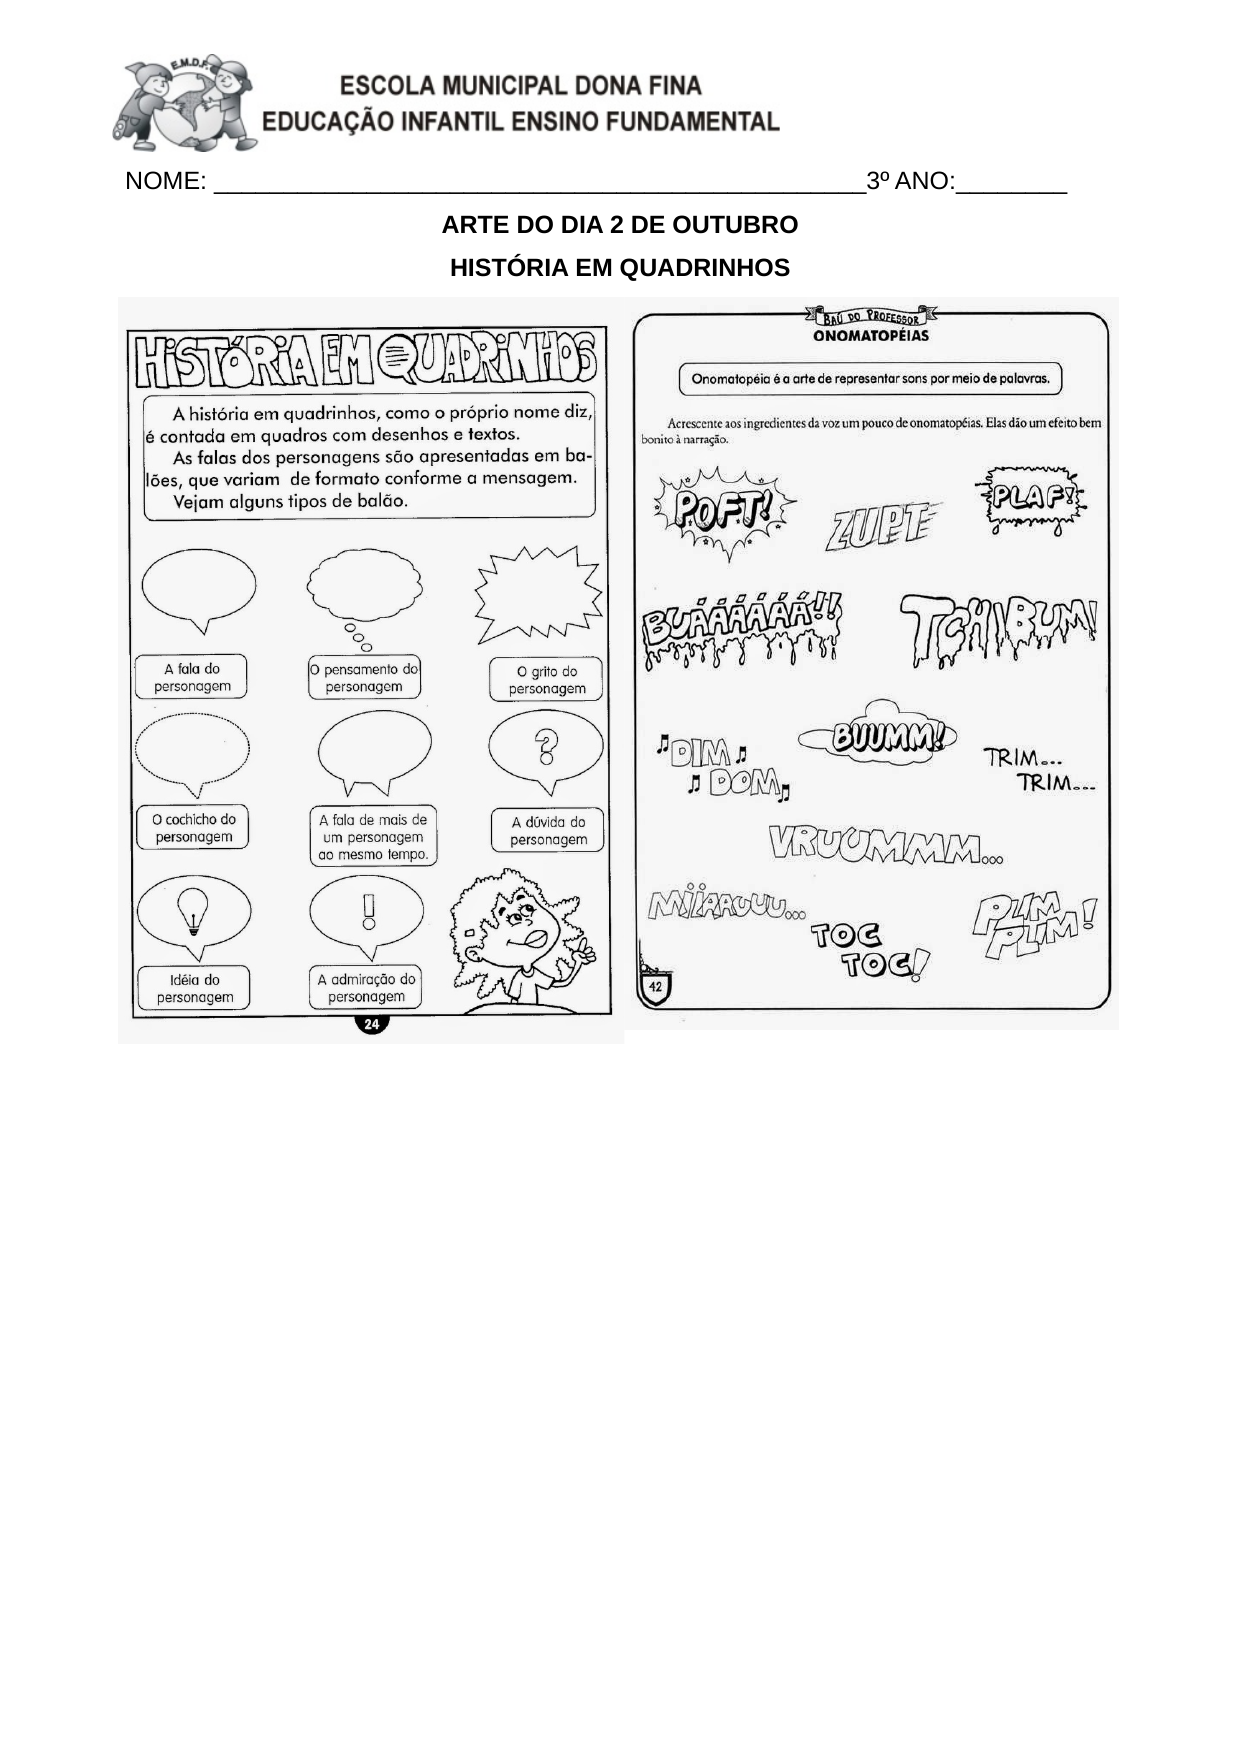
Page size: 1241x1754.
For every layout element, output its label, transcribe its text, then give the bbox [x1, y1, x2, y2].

text ARTE DO DIA 2 DE OUTUBRO [118, 210, 1122, 238]
text NOME: _______________________________________________3º ANO:________ [118, 118, 1122, 195]
text HISTÓRIA EM QUADRINHOS [118, 253, 1122, 282]
